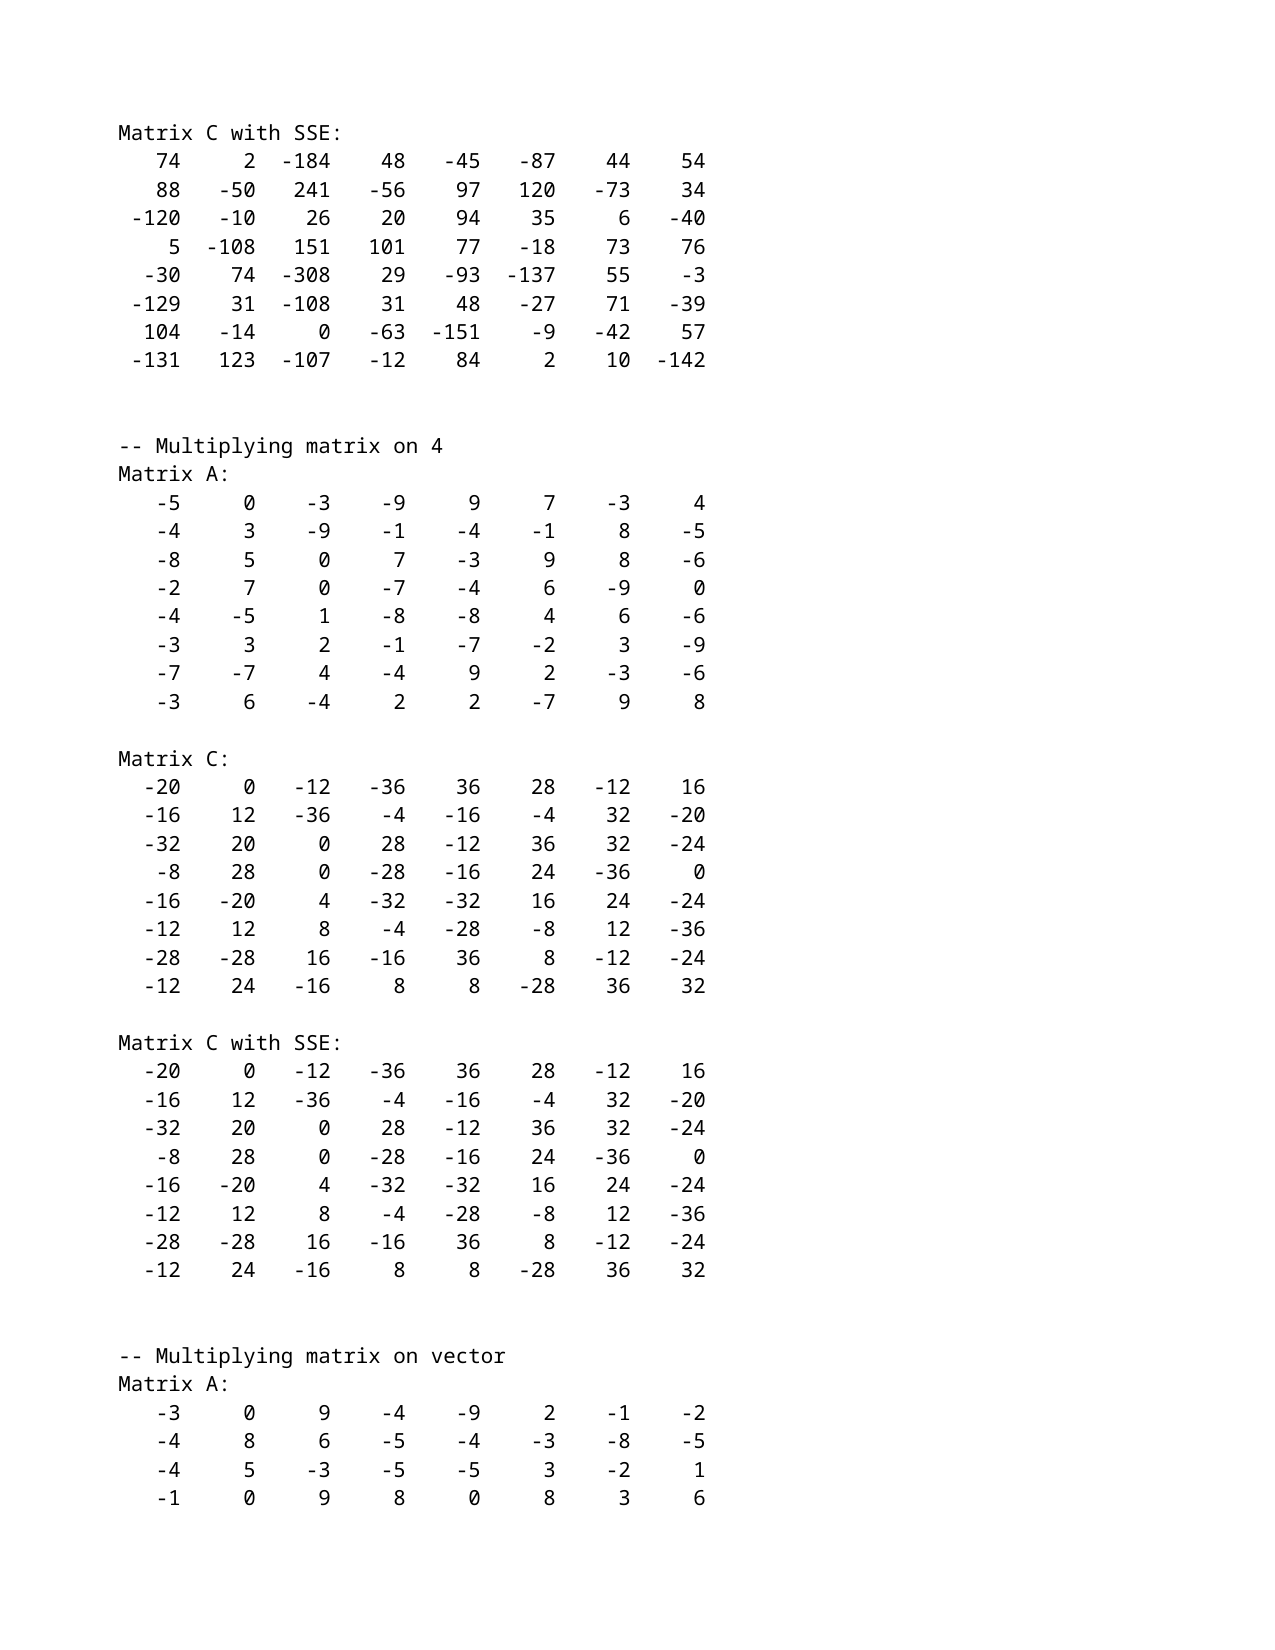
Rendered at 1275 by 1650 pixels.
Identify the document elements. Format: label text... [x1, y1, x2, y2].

text -16 -20 4 -32 -32 16 24 -24 [118, 886, 1157, 914]
text -131 123 -107 -12 84 2 10 -142 [118, 346, 1157, 374]
text -4 3 -9 -1 -4 -1 8 -5 [118, 516, 1157, 545]
text 74 2 -184 48 -45 -87 44 54 [118, 147, 1157, 175]
text -120 -10 26 20 94 35 6 -40 [118, 203, 1157, 232]
text 88 -50 241 -56 97 120 -73 34 [118, 175, 1157, 203]
text -7 -7 4 -4 9 2 -3 -6 [118, 658, 1157, 687]
text 104 -14 0 -63 -151 -9 -42 57 [118, 317, 1157, 346]
text 5 -108 151 101 77 -18 73 76 [118, 232, 1157, 260]
text -3 3 2 -1 -7 -2 3 -9 [118, 630, 1157, 658]
text -8 5 0 7 -3 9 8 -6 [118, 545, 1157, 573]
text Matrix C with SSE: [118, 118, 1157, 147]
text -16 12 -36 -4 -16 -4 32 -20 [118, 1085, 1157, 1113]
text -5 0 -3 -9 9 7 -3 4 [118, 488, 1157, 516]
text -28 -28 16 -16 36 8 -12 -24 [118, 943, 1157, 971]
text -1 0 9 8 0 8 3 6 [118, 1483, 1157, 1512]
text -12 12 8 -4 -28 -8 12 -36 [118, 1199, 1157, 1227]
text -32 20 0 28 -12 36 32 -24 [118, 1113, 1157, 1142]
text -16 12 -36 -4 -16 -4 32 -20 [118, 801, 1157, 829]
text -30 74 -308 29 -93 -137 55 -3 [118, 260, 1157, 289]
text -20 0 -12 -36 36 28 -12 16 [118, 772, 1157, 801]
text -12 12 8 -4 -28 -8 12 -36 [118, 914, 1157, 943]
text -2 7 0 -7 -4 6 -9 0 [118, 573, 1157, 602]
text -- Multiplying matrix on 4 [118, 431, 1157, 459]
text -4 8 6 -5 -4 -3 -8 -5 [118, 1426, 1157, 1455]
text -3 6 -4 2 2 -7 9 8 [118, 687, 1157, 715]
text -16 -20 4 -32 -32 16 24 -24 [118, 1170, 1157, 1199]
text -129 31 -108 31 48 -27 71 -39 [118, 289, 1157, 317]
text Matrix C with SSE: [118, 1028, 1157, 1057]
text -12 24 -16 8 8 -28 36 32 [118, 971, 1157, 1000]
text -8 28 0 -28 -16 24 -36 0 [118, 1142, 1157, 1170]
text -- Multiplying matrix on vector [118, 1341, 1157, 1369]
text -4 5 -3 -5 -5 3 -2 1 [118, 1455, 1157, 1483]
text Matrix A: [118, 459, 1157, 488]
text -32 20 0 28 -12 36 32 -24 [118, 829, 1157, 857]
text Matrix A: [118, 1369, 1157, 1398]
text -3 0 9 -4 -9 2 -1 -2 [118, 1398, 1157, 1426]
text -28 -28 16 -16 36 8 -12 -24 [118, 1227, 1157, 1256]
text -4 -5 1 -8 -8 4 6 -6 [118, 602, 1157, 630]
text Matrix C: [118, 744, 1157, 772]
text -12 24 -16 8 8 -28 36 32 [118, 1256, 1157, 1284]
text -8 28 0 -28 -16 24 -36 0 [118, 857, 1157, 886]
text -20 0 -12 -36 36 28 -12 16 [118, 1057, 1157, 1085]
